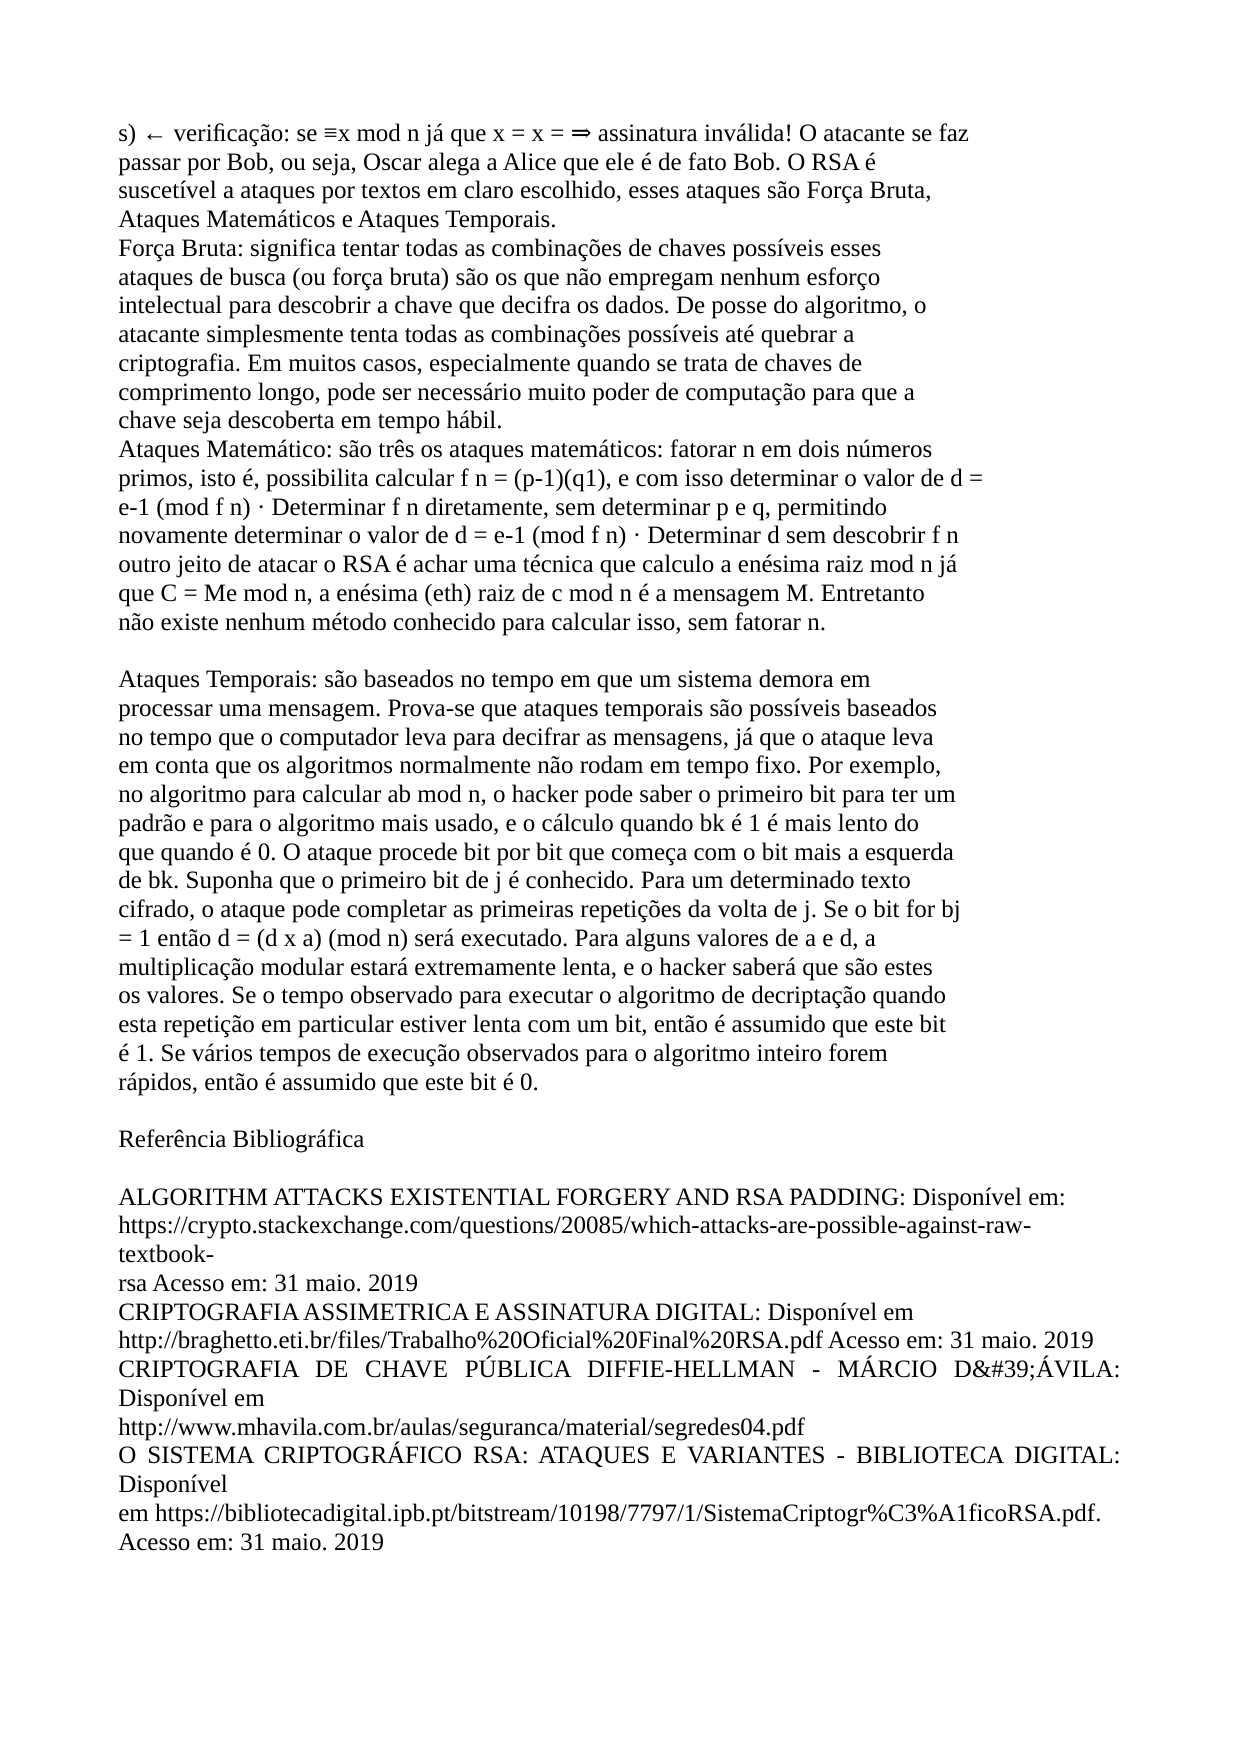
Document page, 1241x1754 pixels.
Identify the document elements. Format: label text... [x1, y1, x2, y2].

text CRIPTOGRAFIA ASSIMETRICA E ASSINATURA DIGITAL: Disponível em [118, 1297, 1122, 1326]
text multiplicação modular estará extremamente lenta, e o hacker saberá que são estes [118, 952, 1122, 981]
text Força Bruta: significa tentar todas as combinações de chaves possíveis esses [118, 233, 1122, 262]
text rsa Acesso em: 31 maio. 2019 [118, 1268, 1122, 1297]
text e-1 (mod f n) · Determinar f n diretamente, sem determinar p e q, permitindo [118, 492, 1122, 521]
text passar por Bob, ou seja, Oscar alega a Alice que ele é de fato Bob. O RSA é [118, 147, 1122, 176]
text no algoritmo para calcular ab mod n, o hacker pode saber o primeiro bit para ter um [118, 779, 1122, 808]
text chave seja descoberta em tempo hábil. [118, 406, 1122, 434]
text os valores. Se o tempo observado para executar o algoritmo de decriptação quando [118, 981, 1122, 1009]
text Ataques Matemáticos e Ataques Temporais. [118, 204, 1122, 233]
text http://www.mhavila.com.br/aulas/seguranca/material/segredes04.pdf [118, 1412, 1122, 1441]
text intelectual para descobrir a chave que decifra os dados. De posse do algoritmo, o [118, 291, 1122, 319]
text s) ← veriﬁcação: se ≡x mod n já que x = x = ⇒ assinatura inválida! O atacante se faz [118, 118, 1122, 147]
text de bk. Suponha que o primeiro bit de j é conhecido. Para um determinado texto [118, 866, 1122, 894]
text O SISTEMA CRIPTOGRÁFICO RSA: ATAQUES E VARIANTES - BIBLIOTECA DIGITAL: Disponível [118, 1441, 1122, 1498]
text https://crypto.stackexchange.com/questions/20085/which-attacks-are-possible-against-raw-textbook- [118, 1211, 1122, 1268]
text criptografia. Em muitos casos, especialmente quando se trata de chaves de [118, 348, 1122, 377]
text no tempo que o computador leva para decifrar as mensagens, já que o ataque leva [118, 722, 1122, 751]
text atacante simplesmente tenta todas as combinações possíveis até quebrar a [118, 319, 1122, 348]
text = 1 então d = (d x a) (mod n) será executado. Para alguns valores de a e d, a [118, 923, 1122, 952]
text suscetível a ataques por textos em claro escolhido, esses ataques são Força Bruta, [118, 176, 1122, 204]
text ALGORITHM ATTACKS EXISTENTIAL FORGERY AND RSA PADDING: Disponível em: [118, 1182, 1122, 1211]
text que C = Me mod n, a enésima (eth) raiz de c mod n é a mensagem M. Entretanto [118, 578, 1122, 607]
text CRIPTOGRAFIA DE CHAVE PÚBLICA DIFFIE-HELLMAN - MÁRCIO D&#39;ÁVILA: Disponível em [118, 1354, 1122, 1412]
text em conta que os algoritmos normalmente não rodam em tempo fixo. Por exemplo, [118, 751, 1122, 779]
text que quando é 0. O ataque procede bit por bit que começa com o bit mais a esquerda [118, 837, 1122, 866]
text Ataques Matemático: são três os ataques matemáticos: fatorar n em dois números [118, 434, 1122, 463]
text em https://bibliotecadigital.ipb.pt/bitstream/10198/7797/1/SistemaCriptogr%C3%A1ficoRSA.pdf. [118, 1498, 1122, 1527]
text processar uma mensagem. Prova-se que ataques temporais são possíveis baseados [118, 693, 1122, 722]
text ataques de busca (ou força bruta) são os que não empregam nenhum esforço [118, 262, 1122, 291]
text é 1. Se vários tempos de execução observados para o algoritmo inteiro forem [118, 1038, 1122, 1067]
text outro jeito de atacar o RSA é achar uma técnica que calculo a enésima raiz mod n já [118, 549, 1122, 578]
text Ataques Temporais: são baseados no tempo em que um sistema demora em [118, 664, 1122, 693]
text Referência Bibliográfica [118, 1124, 1122, 1153]
text comprimento longo, pode ser necessário muito poder de computação para que a [118, 377, 1122, 406]
text primos, isto é, possibilita calcular f n = (p-1)(q1), e com isso determinar o valor de d = [118, 463, 1122, 492]
text rápidos, então é assumido que este bit é 0. [118, 1067, 1122, 1096]
text Acesso em: 31 maio. 2019 [118, 1527, 1122, 1556]
text esta repetição em particular estiver lenta com um bit, então é assumido que este bit [118, 1009, 1122, 1038]
text cifrado, o ataque pode completar as primeiras repetições da volta de j. Se o bit for bj [118, 894, 1122, 923]
text não existe nenhum método conhecido para calcular isso, sem fatorar n. [118, 607, 1122, 636]
text http://braghetto.eti.br/files/Trabalho%20Oficial%20Final%20RSA.pdf Acesso em: 31 maio. 2019 [118, 1326, 1122, 1354]
text padrão e para o algoritmo mais usado, e o cálculo quando bk é 1 é mais lento do [118, 808, 1122, 837]
text novamente determinar o valor de d = e-1 (mod f n) · Determinar d sem descobrir f n [118, 521, 1122, 549]
